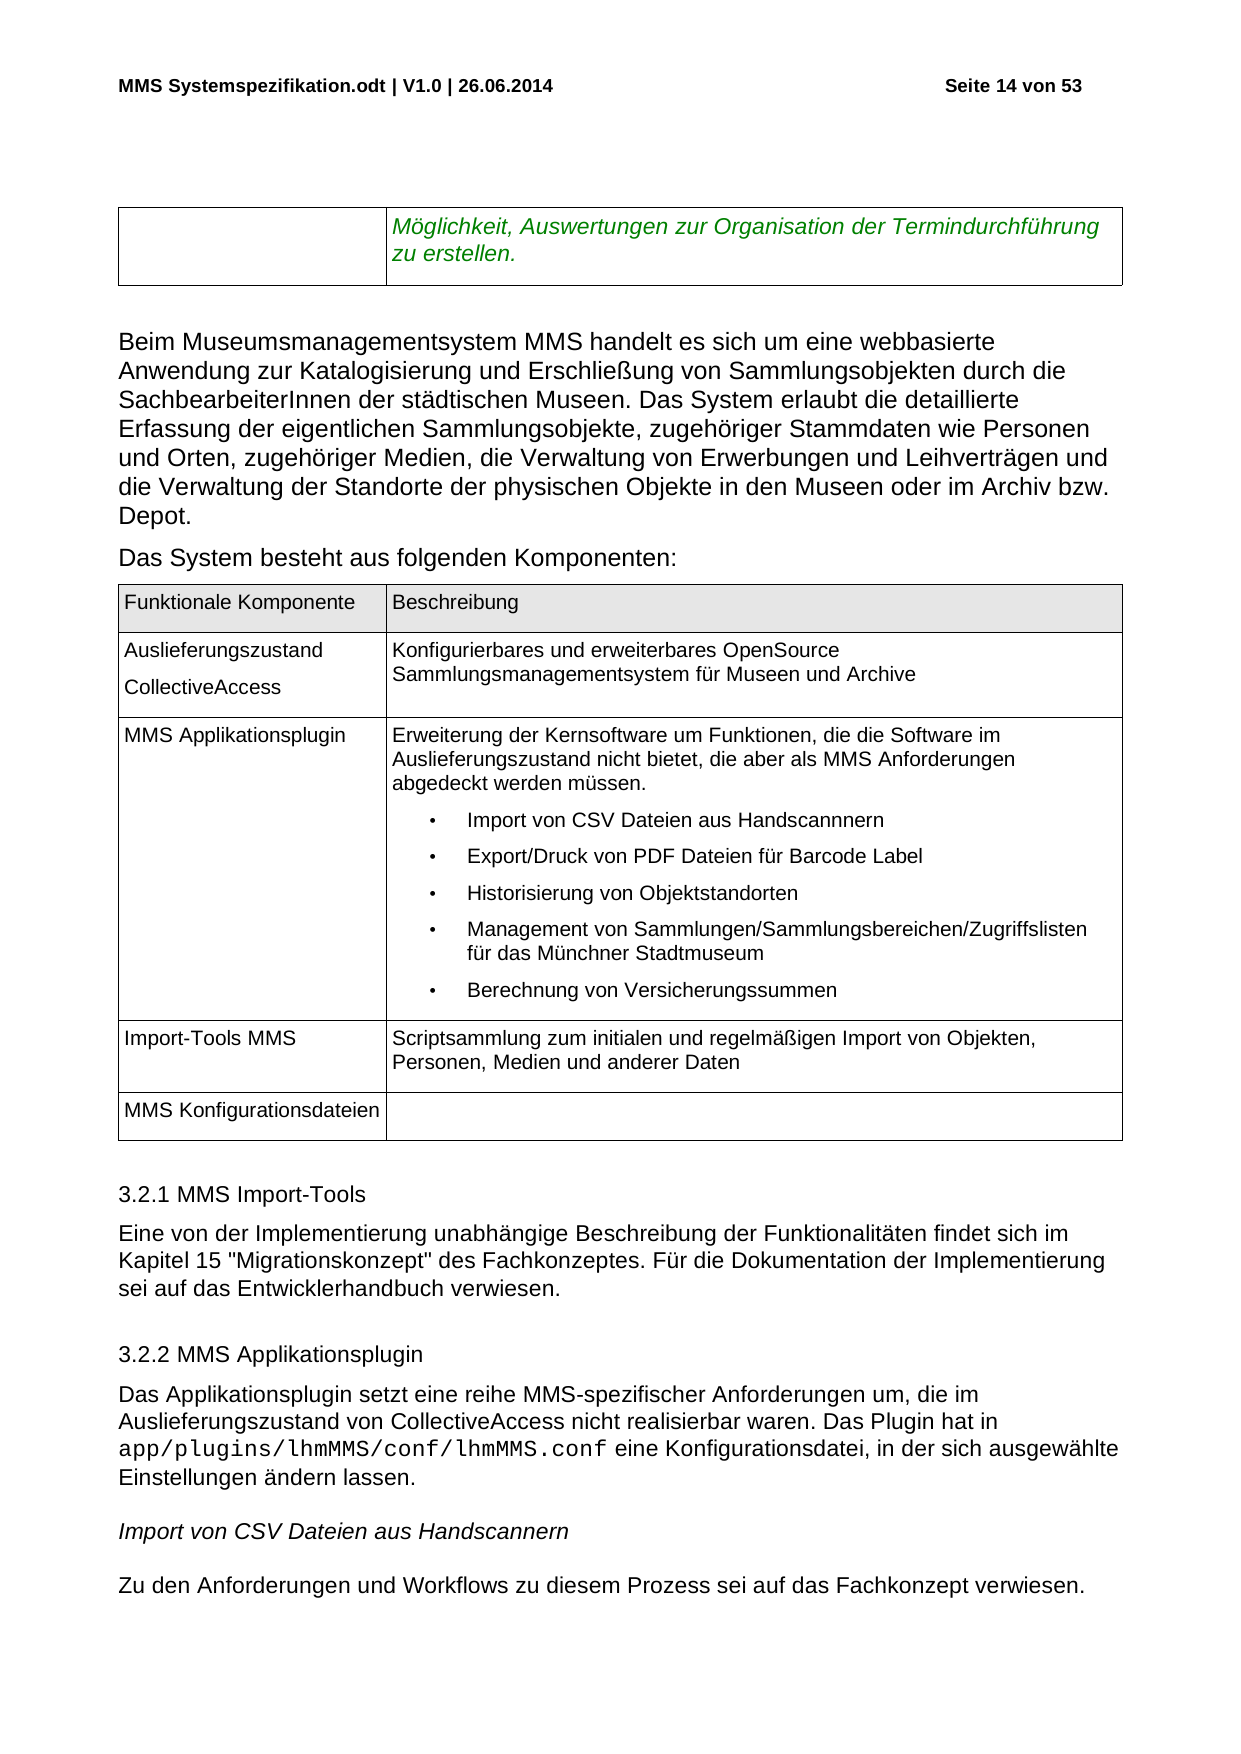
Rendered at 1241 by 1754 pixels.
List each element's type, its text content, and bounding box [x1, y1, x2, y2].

text Eine von der Implementierung unabhängige Beschreibung der Funktionalitäten findet sich im Kapitel 15 "Migrationskonzept" des Fachkonzeptes. Für die Dokumentation der Implementierung sei auf das Entwicklerhandbuch verwiesen. [118, 1220, 1122, 1301]
table_header Funktionale Komponente [119, 585, 386, 632]
text Zu den Anforderungen und Workflows zu diesem Prozess sei auf das Fachkonzept verwiesen. [118, 1572, 1122, 1599]
table_cell Erweiterung der Kernsoftware um Funktionen, die die Software im Auslieferungszustand nicht bietet, die aber als MMS Anforderungen abgedeckt werden müssen. Import von CSV Dateien aus Handscannnern Export/Druck von PDF Dateien für Barcode Label Historisierung von Objektstandorten Management von Sammlungen/Sammlungsbereichen/Zugriffslisten für das Münchner Stadtmuseum Berechnung von Versicherungssummen [387, 718, 1122, 1020]
table_cell Auslieferungszustand CollectiveAccess [119, 633, 386, 717]
text Das System besteht aus folgenden Komponenten: [118, 543, 1122, 572]
table_cell [119, 208, 386, 285]
text Beim Museumsmanagementsystem MMS handelt es sich um eine webbasierte Anwendung zur Katalogisierung und Erschließung von Sammlungsobjekten durch die SachbearbeiterInnen der städtischen Museen. Das System erlaubt die detaillierte Erfassung der eigentlichen Sammlungsobjekte, zugehöriger Stammdaten wie Personen und Orten, zugehöriger Medien, die Verwaltung von Erwerbungen und Leihverträgen und die Verwaltung der Standorte der physischen Objekte in den Museen oder im Archiv bzw. Depot. [118, 327, 1122, 530]
table_cell MMS Konfigurationsdateien [119, 1093, 386, 1140]
table_cell [387, 1093, 1122, 1140]
text Das Applikationsplugin setzt eine reihe MMS-spezifischer Anforderungen um, die im Auslieferungszustand von CollectiveAccess nicht realisierbar waren. Das Plugin hat in app/plugins/lhmMMS/conf/lhmMMS.conf eine Konfigurationsdatei, in der sich ausgewählte Einstellungen ändern lassen. [118, 1380, 1122, 1491]
table_cell Scriptsammlung zum initialen und regelmäßigen Import von Objekten, Personen, Medien und anderer Daten [387, 1021, 1122, 1092]
subtitle MMS Applikationsplugin [0, 1341, 1122, 1368]
table_cell MMS Applikationsplugin [119, 718, 386, 1020]
table_header Beschreibung [387, 585, 1122, 632]
table_cell Konfigurierbares und erweiterbares OpenSource Sammlungsmanagementsystem für Museen und Archive [387, 633, 1122, 717]
text Import von CSV Dateien aus Handscannern [118, 1518, 1122, 1545]
table_cell Import-Tools MMS [119, 1021, 386, 1092]
subtitle MMS Import-Tools [0, 1180, 1122, 1207]
table_cell Möglichkeit, Auswertungen zur Organisation der Termindurchführung zu erstellen. [387, 208, 1122, 285]
